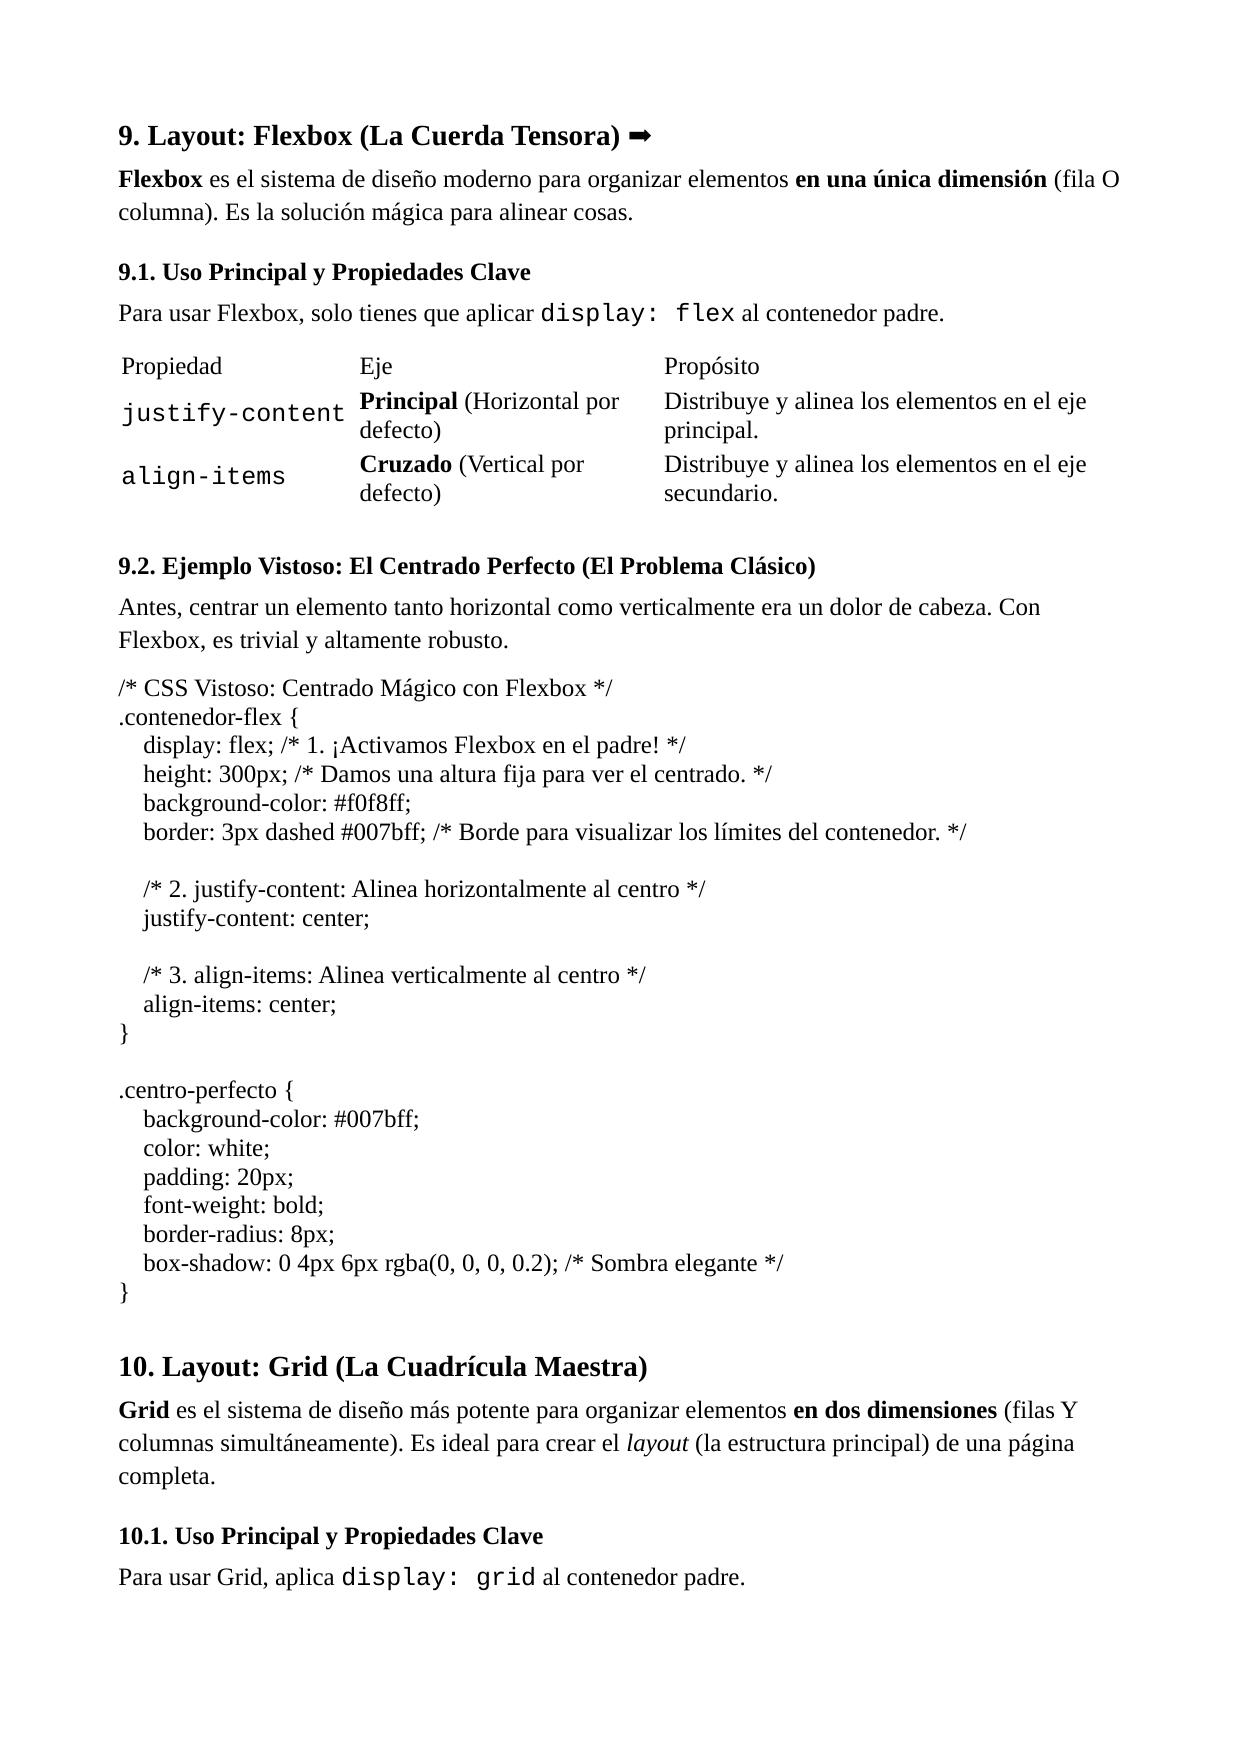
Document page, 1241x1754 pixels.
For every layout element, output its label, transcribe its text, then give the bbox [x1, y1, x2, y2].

table_cell Principal (Horizontal por defecto) [356, 383, 661, 446]
table_header Propósito [661, 349, 1122, 383]
table_cell Distribuye y alinea los elementos en el eje secundario. [661, 446, 1122, 510]
text Para usar Flexbox, solo tienes que aplicar display: flex al contenedor padre. [118, 298, 1122, 329]
subtitle 10. Layout: Grid (La Cuadrícula Maestra) 🖼️ [118, 1349, 1122, 1382]
table_cell align-items [118, 446, 356, 510]
text Antes, centrar un elemento tanto horizontal como verticalmente era un dolor de cabeza. Con Flexbox, es trivial y altamente robusto. [118, 592, 1122, 654]
text /* CSS Vistoso: Centrado Mágico con Flexbox */ .contenedor-flex { display: flex; /* 1. ¡Activamos Flexbox en el padre! */ height: 300px; /* Damos una altura fija para ver el centrado. */ background-color: #f0f8ff; border: 3px dashed #007bff; /* Borde para visualizar los límites del contenedor. */ /* 2. justify-content: Alinea horizontalmente al centro */ justify-content: center; /* 3. align-items: Alinea verticalmente al centro */ align-items: center; } .centro-perfecto { background-color: #007bff; color: white; padding: 20px; font-weight: bold; border-radius: 8px; box-shadow: 0 4px 6px rgba(0, 0, 0, 0.2); /* Sombra elegante */ } [118, 673, 1122, 1305]
text Flexbox es el sistema de diseño moderno para organizar elementos en una única dimensión (fila O columna). Es la solución mágica para alinear cosas. [118, 164, 1122, 226]
table_cell justify-content [118, 383, 356, 446]
table_header Eje [356, 349, 661, 383]
subtitle 9.2. Ejemplo Vistoso: El Centrado Perfecto (El Problema Clásico) [118, 551, 1122, 580]
table_header Propiedad [118, 349, 356, 383]
subtitle 9. Layout: Flexbox (La Cuerda Tensora) ➡️ [118, 118, 1122, 152]
text Grid es el sistema de diseño más potente para organizar elementos en dos dimensiones (filas Y columnas simultáneamente). Es ideal para crear el layout (la estructura principal) de una página completa. [118, 1395, 1122, 1489]
text Para usar Grid, aplica display: grid al contenedor padre. [118, 1562, 1122, 1593]
table_cell Distribuye y alinea los elementos en el eje principal. [661, 383, 1122, 446]
subtitle 10.1. Uso Principal y Propiedades Clave [118, 1521, 1122, 1550]
subtitle 9.1. Uso Principal y Propiedades Clave [118, 257, 1122, 286]
table_cell Cruzado (Vertical por defecto) [356, 446, 661, 510]
